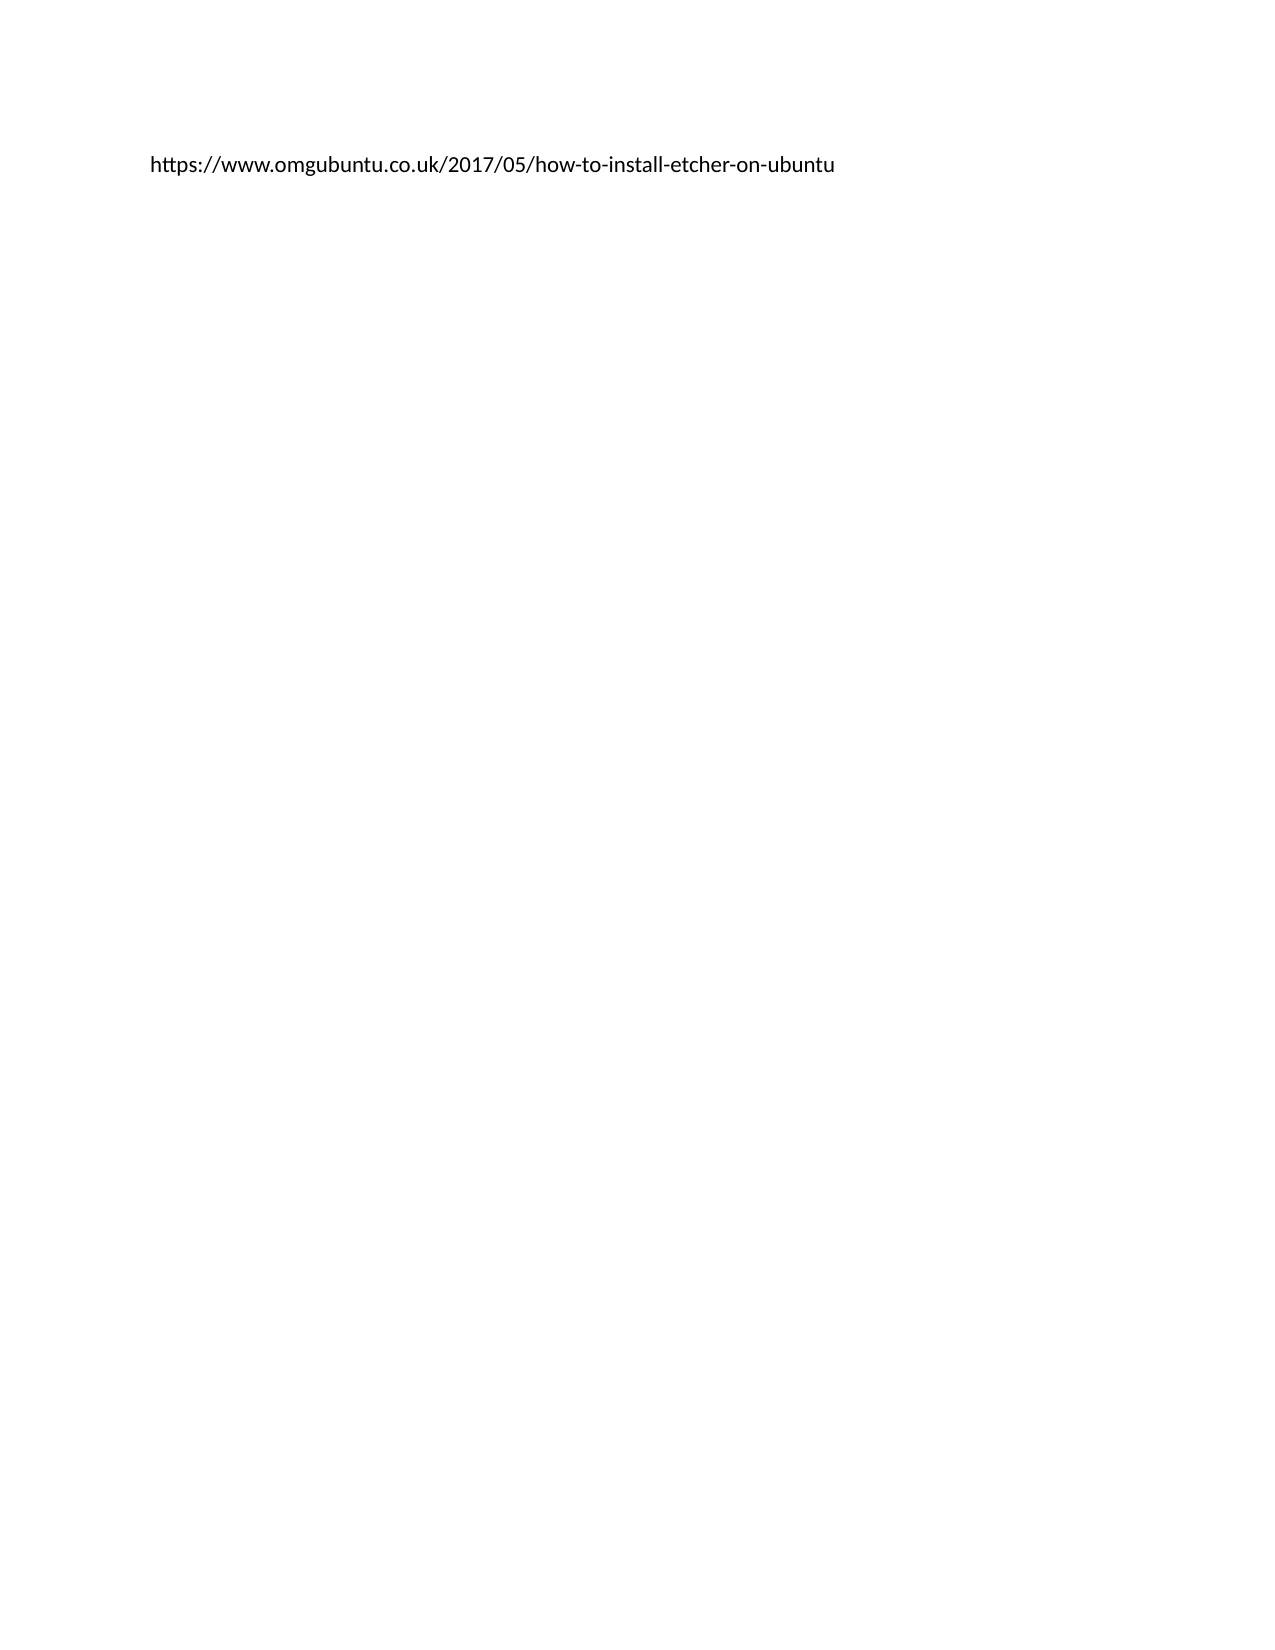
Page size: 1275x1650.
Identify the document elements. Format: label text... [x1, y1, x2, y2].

text https://www.omgubuntu.co.uk/2017/05/how-to-install-etcher-on-ubuntu [150, 150, 1125, 178]
